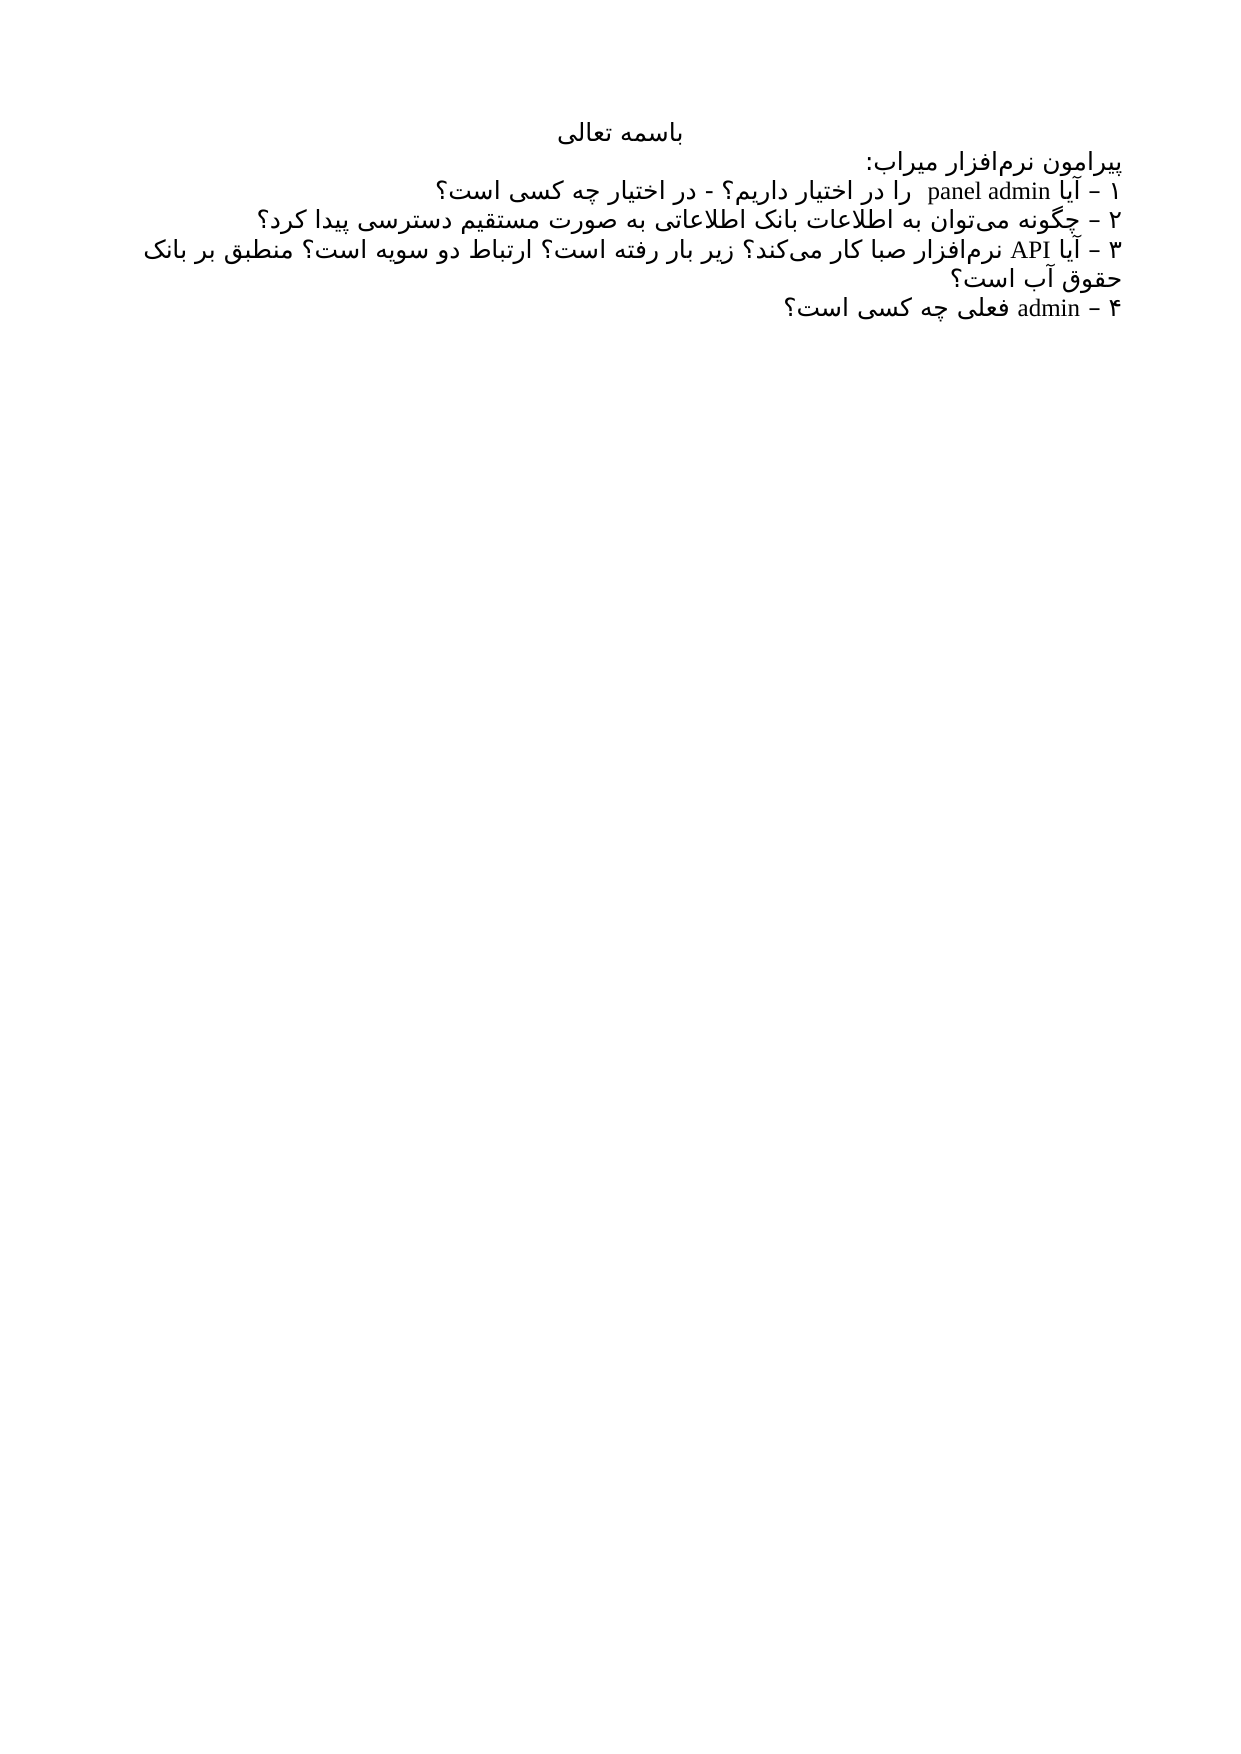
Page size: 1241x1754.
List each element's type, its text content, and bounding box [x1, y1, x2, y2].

text باسمه تعالی [118, 118, 1122, 147]
text پیرامون نرم‌افزار میراب: [118, 147, 1122, 176]
text ۱ – آیا panel admin را در اختیار داریم؟ - در اختیار چه کسی است؟ [118, 176, 1122, 206]
text ۳ – آیا API نرم‌افزار صبا کار می‌کند؟ زیر بار رفته است؟ ارتباط دو سویه است؟ منطبق بر بانک حقوق آب است؟ [118, 235, 1122, 293]
text ۴ – admin فعلی چه کسی است؟ [118, 293, 1122, 323]
text ۲ – چگونه می‌توان به اطلاعات بانک اطلاعاتی به صورت مستقیم دسترسی پیدا کرد؟ [118, 206, 1122, 235]
